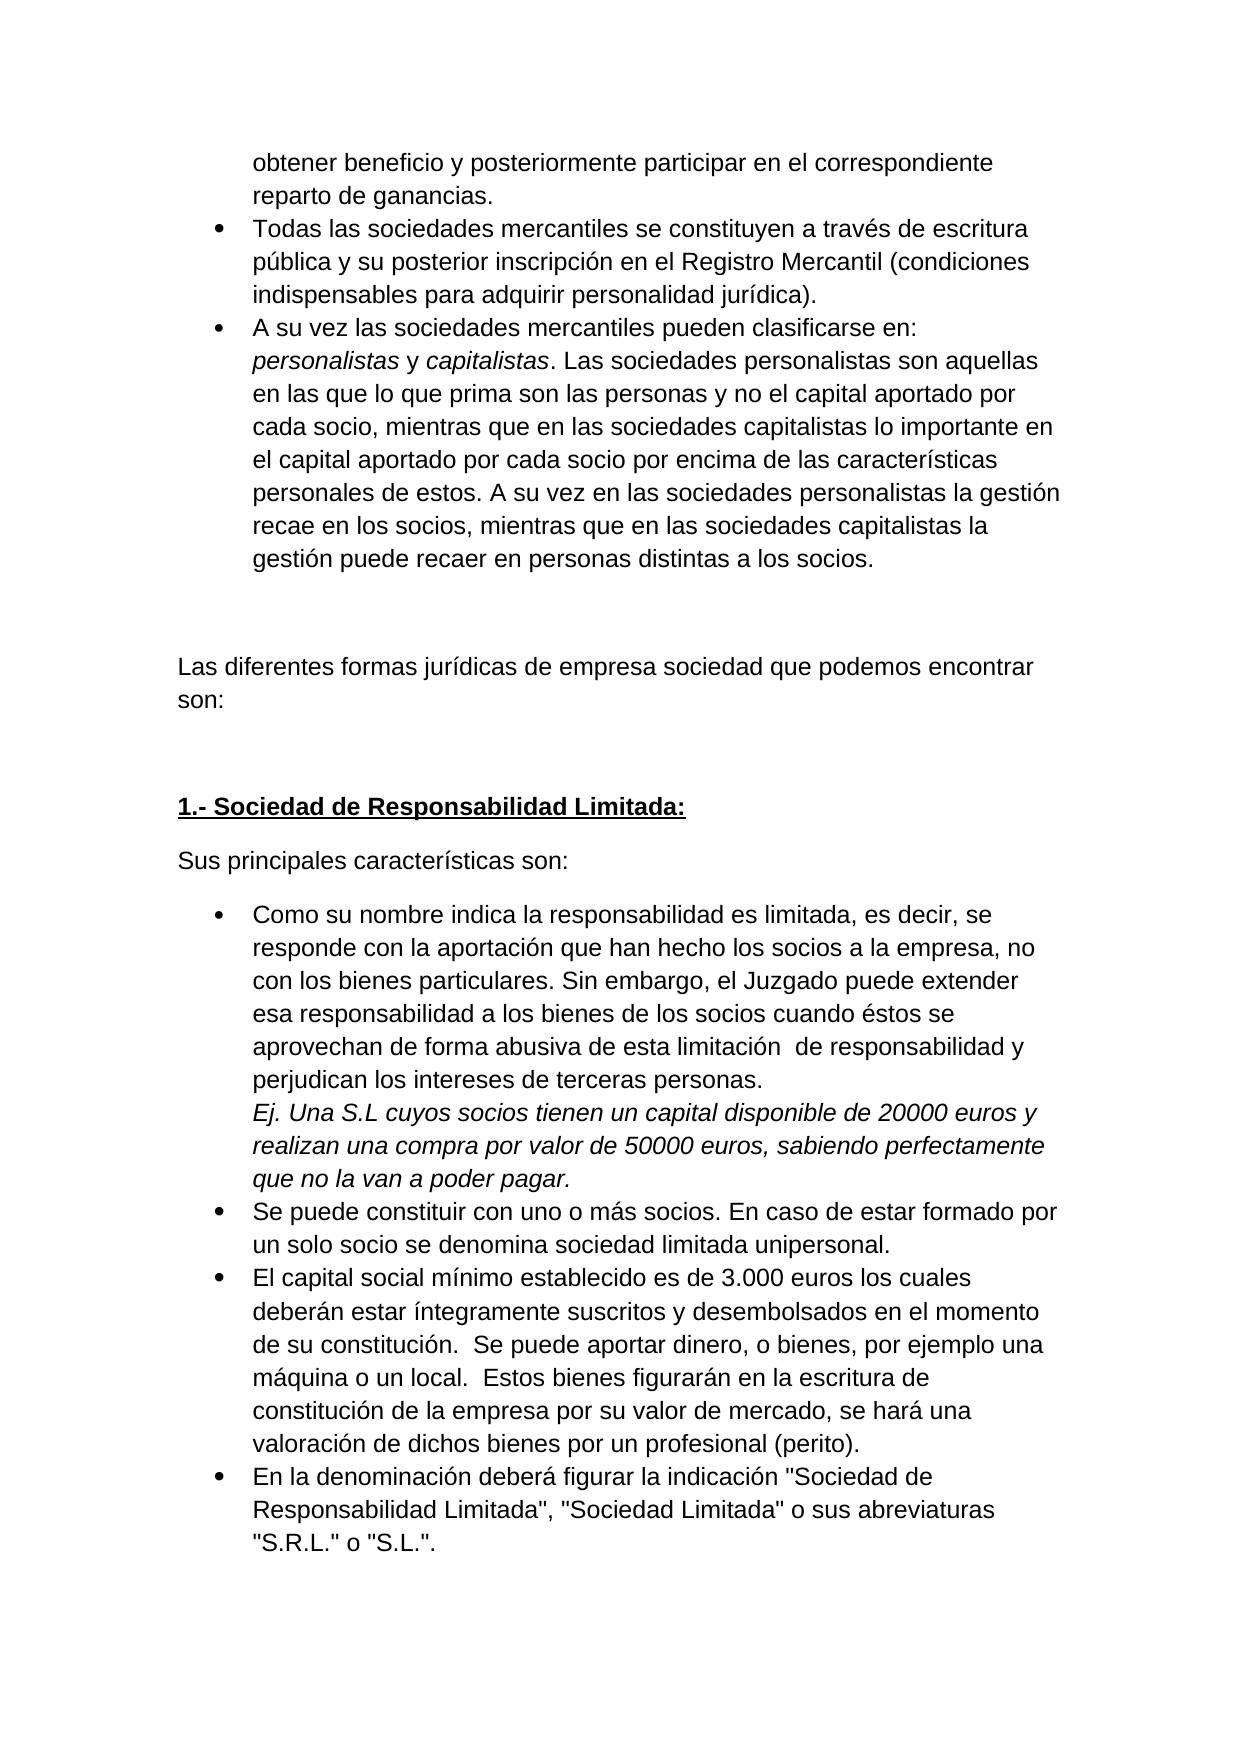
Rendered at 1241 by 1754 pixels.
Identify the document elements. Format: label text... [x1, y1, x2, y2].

text 1.- Sociedad de Responsabilidad Limitada: [177, 792, 1063, 821]
list Como su nombre indica la responsabilidad es limitada, es decir, se responde con la aportación que han hecho los socios a la empresa, no con los bienes particulares. Sin embargo, el Juzgado puede extender esa responsabilidad a los bienes de los socios cuando éstos se aprovechan de forma abusiva de esta limitación de responsabilidad y perjudican los intereses de terceras personas. Ej. Una S.L cuyos socios tienen un capital disponible de 20000 euros y realizan una compra por valor de 50000 euros, sabiendo perfectamente que no la van a poder pagar. [215, 900, 1063, 1193]
text Las diferentes formas jurídicas de empresa sociedad que podemos encontrar son: [177, 652, 1063, 713]
list A su vez las sociedades mercantiles pueden clasificarse en: personalistas y capitalistas. Las sociedades personalistas son aquellas en las que lo que prima son las personas y no el capital aportado por cada socio, mientras que en las sociedades capitalistas lo importante en el capital aportado por cada socio por encima de las características personales de estos. A su vez en las sociedades personalistas la gestión recae en los socios, mientras que en las sociedades capitalistas la gestión puede recaer en personas distintas a los socios. [215, 313, 1063, 573]
list obtener beneficio y posteriormente participar en el correspondiente reparto de ganancias. [215, 148, 1063, 209]
text Sus principales características son: [177, 846, 1063, 875]
list Todas las sociedades mercantiles se constituyen a través de escritura pública y su posterior inscripción en el Registro Mercantil (condiciones indispensables para adquirir personalidad jurídica). [215, 214, 1063, 308]
list Se puede constituir con uno o más socios. En caso de estar formado por un solo socio se denomina sociedad limitada unipersonal. [215, 1197, 1063, 1259]
list El capital social mínimo establecido es de 3.000 euros los cuales deberán estar íntegramente suscritos y desembolsados en el momento de su constitución. Se puede aportar dinero, o bienes, por ejemplo una máquina o un local. Estos bienes figurarán en la escritura de constitución de la empresa por su valor de mercado, se hará una valoración de dichos bienes por un profesional (perito). [215, 1263, 1063, 1457]
list En la denominación deberá figurar la indicación "Sociedad de Responsabilidad Limitada", "Sociedad Limitada" o sus abreviaturas "S.R.L." o "S.L.". [215, 1462, 1063, 1557]
